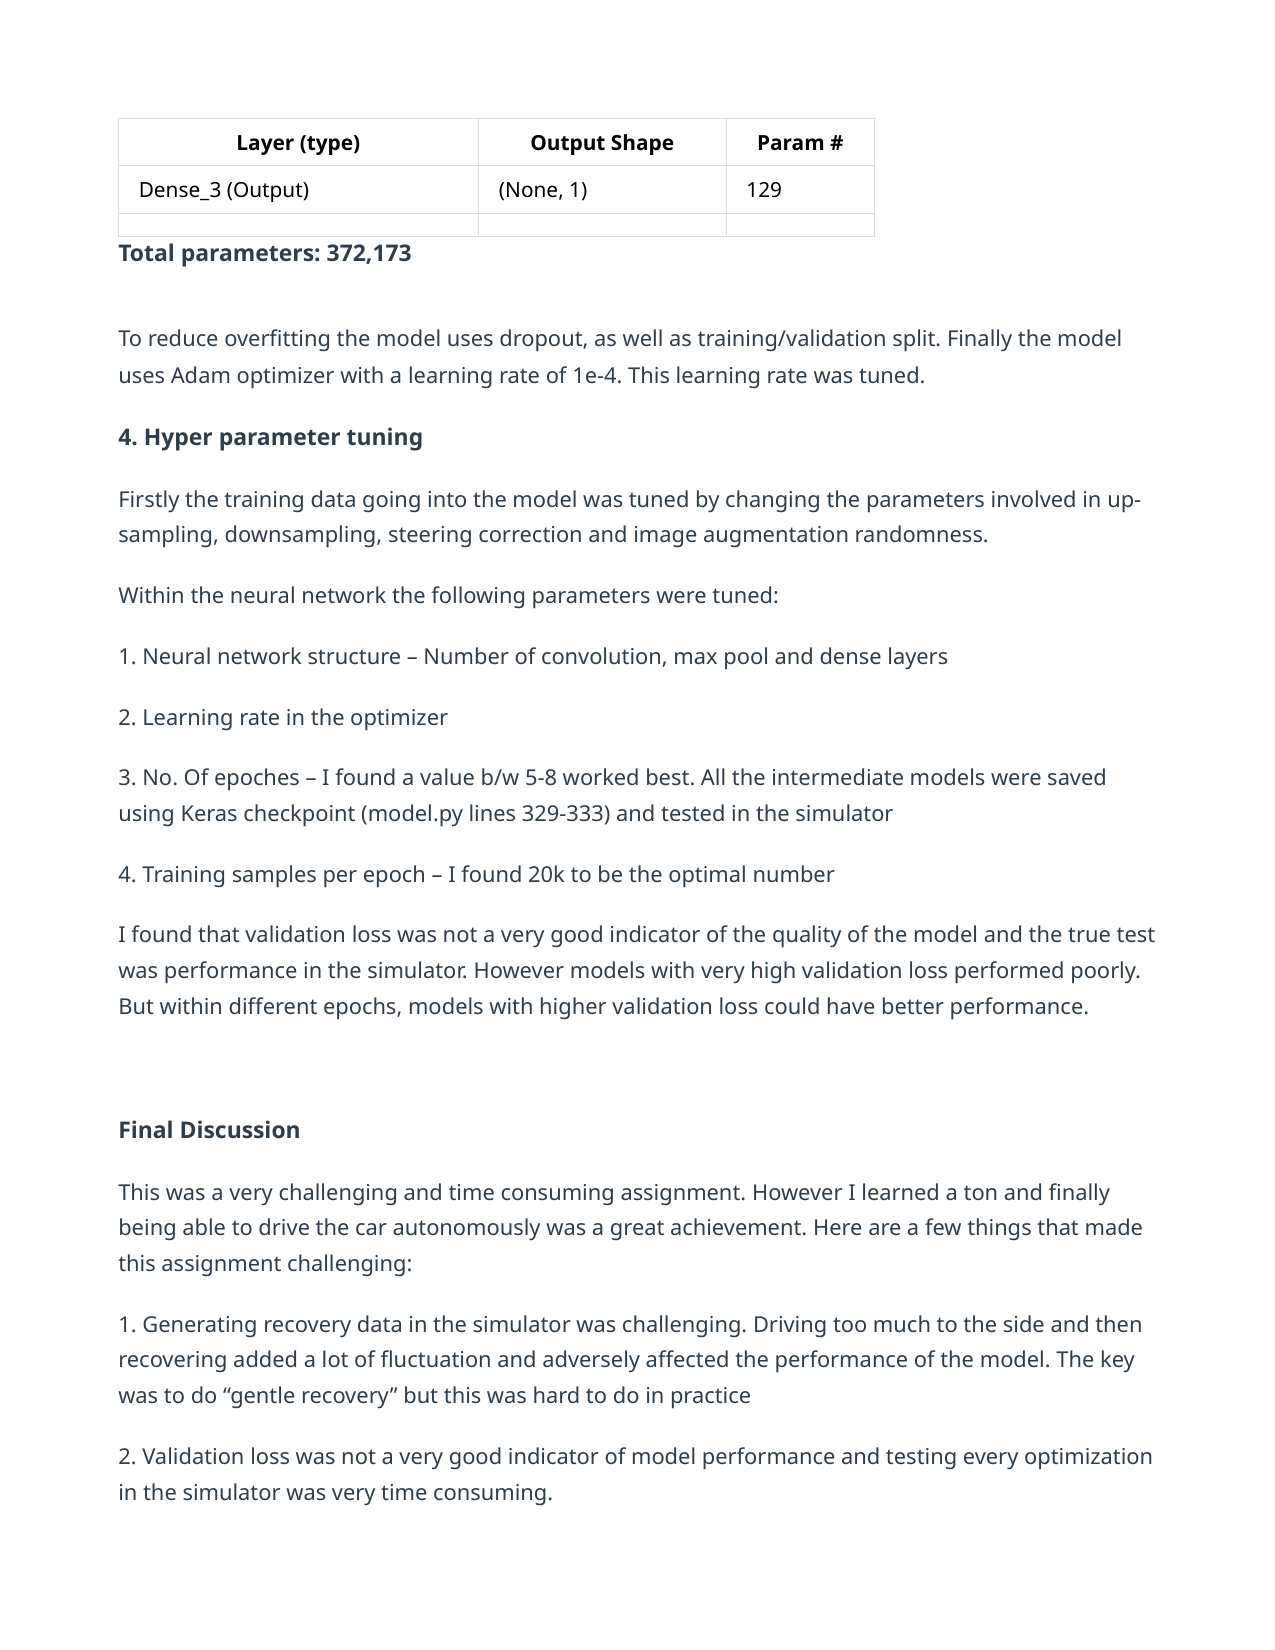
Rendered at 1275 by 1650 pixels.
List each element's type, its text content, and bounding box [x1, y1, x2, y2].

text 2. Validation loss was not a very good indicator of model performance and testing every optimization in the simulator was very time consuming. [118, 1441, 1157, 1506]
text 1. Generating recovery data in the simulator was challenging. Driving too much to the side and then recovering added a lot of fluctuation and adversely affected the performance of the model. The key was to do “gentle recovery” but this was hard to do in practice [118, 1309, 1157, 1410]
text Final Discussion [118, 1114, 1157, 1145]
table_cell 129 [727, 166, 874, 213]
table_cell (None, 1) [479, 166, 726, 213]
text This was a very challenging and time consuming assignment. However I learned a ton and finally being able to drive the car autonomously was a great achievement. Here are a few things that made this assignment challenging: [118, 1177, 1157, 1278]
text Firstly the training data going into the model was tuned by changing the parameters involved in up-sampling, downsampling, steering correction and image augmentation randomness. [118, 483, 1157, 549]
table_header Output Shape [479, 119, 726, 165]
text 1. Neural network structure – Number of convolution, max pool and dense layers [118, 641, 1157, 671]
table_cell Dense_3 (Output) [119, 166, 478, 213]
text 3. No. Of epoches – I found a value b/w 5-8 worked best. All the intermediate models were saved using Keras checkpoint (model.py lines 329-333) and tested in the simulator [118, 762, 1157, 828]
text Within the neural network the following parameters were tuned: [118, 580, 1157, 610]
text 4. Hyper parameter tuning [118, 421, 1157, 452]
table_header Layer (type) [119, 119, 478, 165]
table_cell [727, 214, 874, 236]
text 2. Learning rate in the optimizer [118, 701, 1157, 731]
table_header Param # [727, 119, 874, 165]
text Total parameters: 372,173 [118, 236, 1157, 302]
text I found that validation loss was not a very good indicator of the quality of the model and the true test was performance in the simulator. However models with very high validation loss performed poorly. But within different epochs, models with higher validation loss could have better performance. [118, 919, 1157, 1021]
text 4. Training samples per epoch – I found 20k to be the optimal number [118, 859, 1157, 888]
table_cell [479, 214, 726, 236]
table_cell [119, 214, 478, 236]
text To reduce overfitting the model uses dropout, as well as training/validation split. Finally the model uses Adam optimizer with a learning rate of 1e-4. This learning rate was tuned. [118, 322, 1157, 390]
